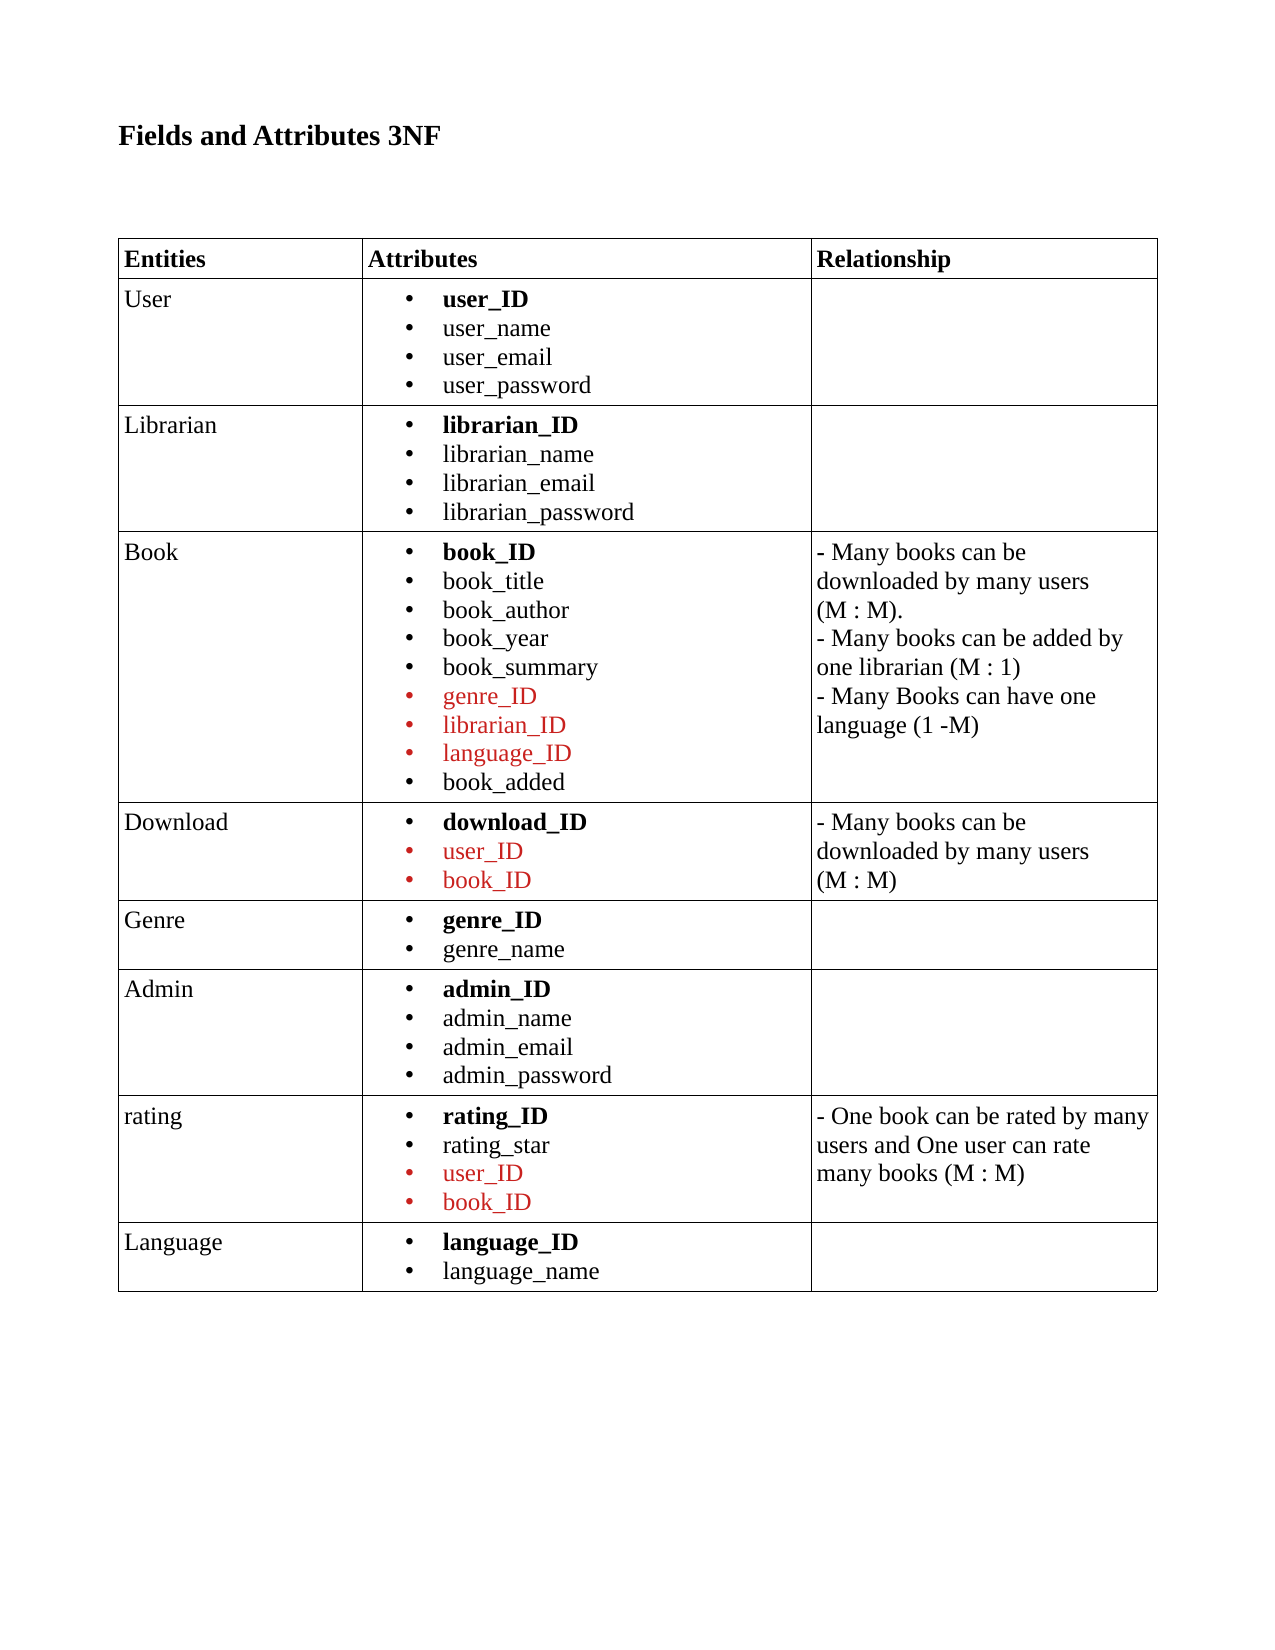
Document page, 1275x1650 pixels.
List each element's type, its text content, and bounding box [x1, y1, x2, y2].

table_cell Download [119, 803, 362, 899]
table_cell Librarian [119, 406, 362, 531]
table_cell [812, 970, 1157, 1095]
table_cell - One book can be rated by many users and One user can rate many books (M : M) [812, 1096, 1157, 1222]
table_cell - Many books can be downloaded by many users (M : M). - Many books can be added by one librarian (M : 1) - Many Books can have one language (1 -M) [812, 532, 1157, 802]
table_header Relationship [812, 239, 1157, 278]
text Fields and Attributes 3NF [118, 118, 1157, 152]
table_cell rating_ID rating_star user_ID book_ID [363, 1096, 811, 1222]
table_cell librarian_ID librarian_name librarian_email librarian_password [363, 406, 811, 531]
table_cell Book [119, 532, 362, 802]
table_cell user_ID user_name user_email user_password [363, 279, 811, 405]
table_cell Language [119, 1223, 362, 1291]
table_cell language_ID language_name [363, 1223, 811, 1291]
table_cell admin_ID admin_name admin_email admin_password [363, 970, 811, 1095]
table_cell User [119, 279, 362, 405]
table_cell - Many books can be downloaded by many users (M : M) [812, 803, 1157, 899]
table_cell [812, 279, 1157, 405]
table_header Attributes [363, 239, 811, 278]
table_cell book_ID book_title book_author book_year book_summary genre_ID librarian_ID language_ID book_added [363, 532, 811, 802]
table_cell [812, 901, 1157, 968]
table_cell genre_ID genre_name [363, 901, 811, 968]
table_cell Admin [119, 970, 362, 1095]
table_header Entities [119, 239, 362, 278]
table_cell [812, 406, 1157, 531]
table_cell [812, 1223, 1157, 1291]
table_cell Genre [119, 901, 362, 968]
table_cell rating [119, 1096, 362, 1222]
table_cell download_ID user_ID book_ID [363, 803, 811, 899]
